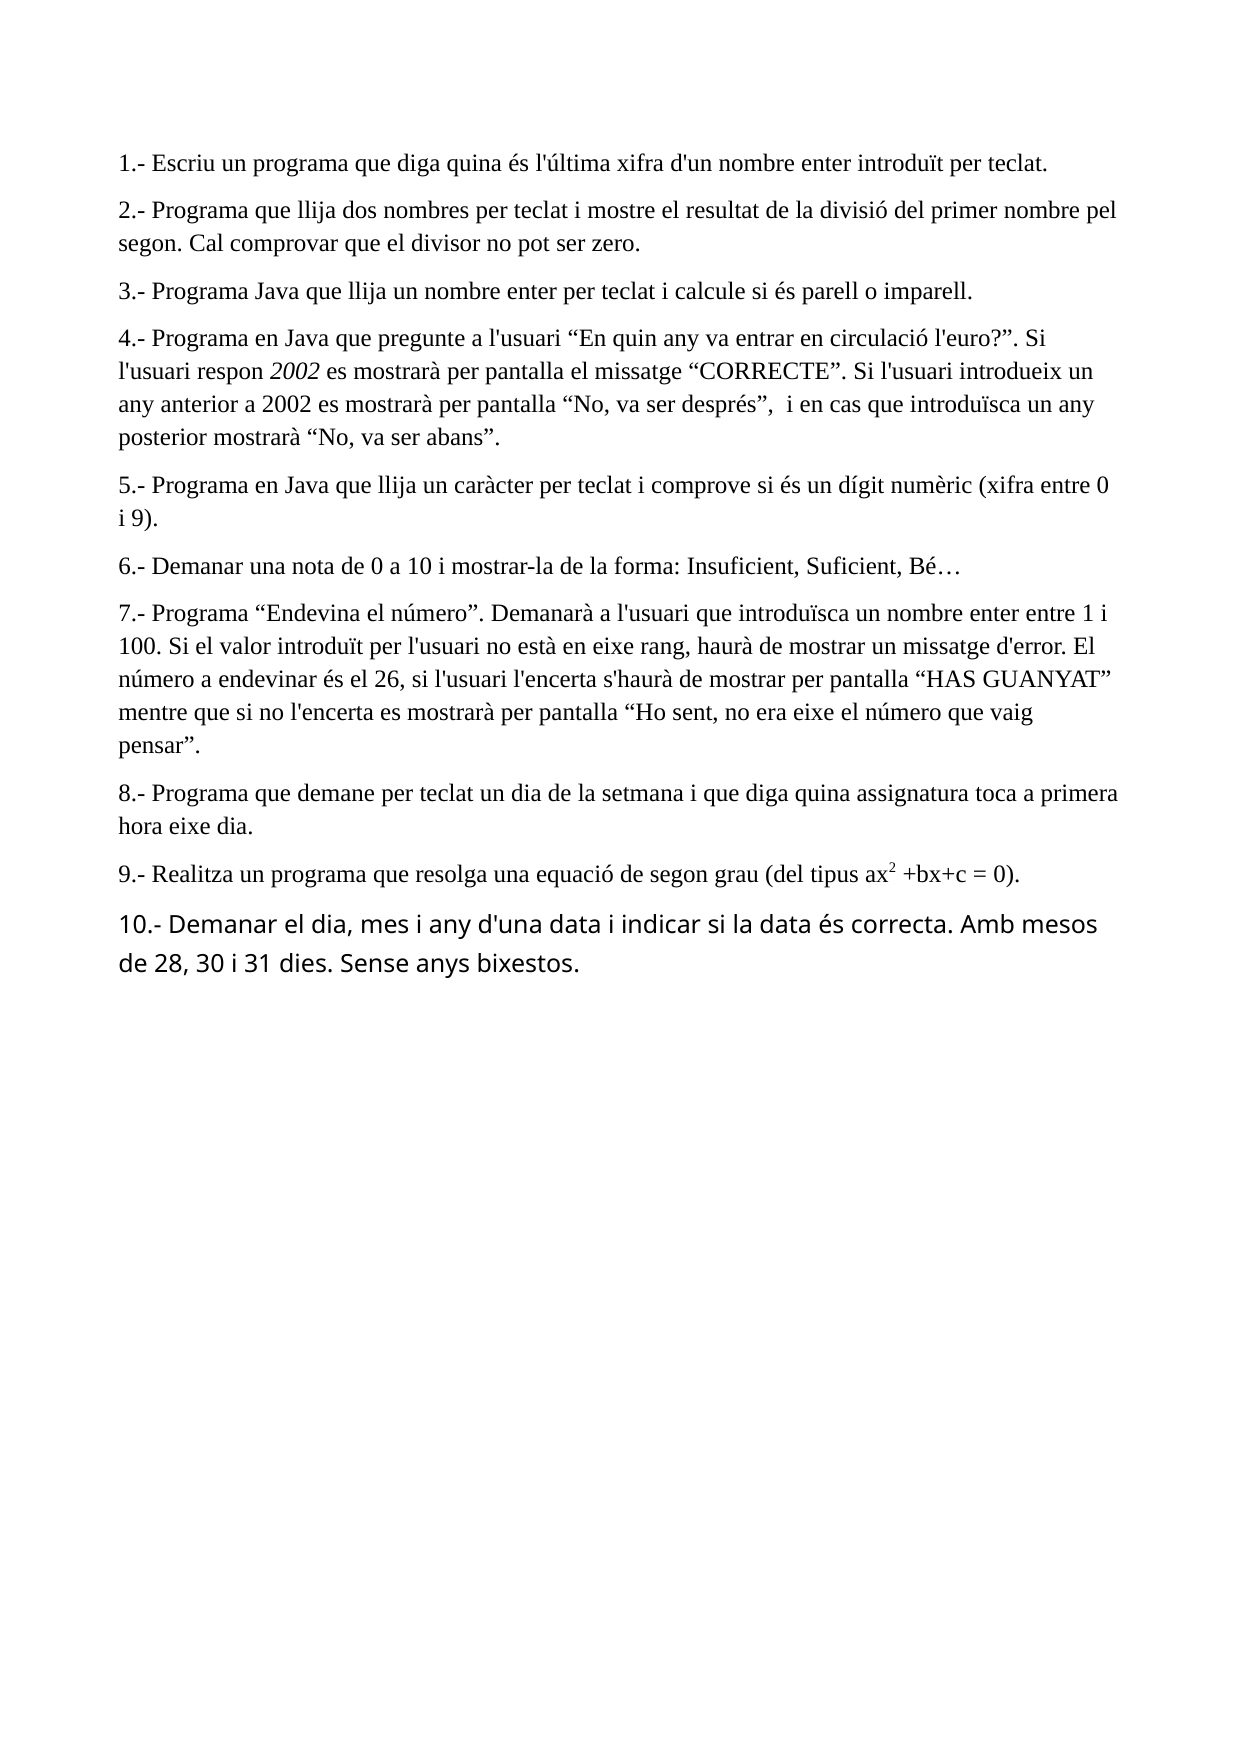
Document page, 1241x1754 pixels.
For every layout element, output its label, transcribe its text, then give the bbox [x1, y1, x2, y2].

text 6.- Demanar una nota de 0 a 10 i mostrar-la de la forma: Insuficient, Suficient, Bé… [118, 551, 1122, 579]
text 8.- Programa que demane per teclat un dia de la setmana i que diga quina assignatura toca a primera hora eixe dia. [118, 778, 1122, 840]
text 7.- Programa “Endevina el número”. Demanarà a l'usuari que introduïsca un nombre enter entre 1 i 100. Si el valor introduït per l'usuari no està en eixe rang, haurà de mostrar un missatge d'error. El número a endevinar és el 26, si l'usuari l'encerta s'haurà de mostrar per pantalla “HAS GUANYAT” mentre que si no l'encerta es mostrarà per pantalla “Ho sent, no era eixe el número que vaig pensar”. [118, 598, 1122, 759]
text 3.- Programa Java que llija un nombre enter per teclat i calcule si és parell o imparell. [118, 276, 1122, 304]
text 9.- Realitza un programa que resolga una equació de segon grau (del tipus ax2 +bx+c = 0). [118, 859, 1122, 887]
text 2.- Programa que llija dos nombres per teclat i mostre el resultat de la divisió del primer nombre pel segon. Cal comprovar que el divisor no pot ser zero. [118, 195, 1122, 257]
text 4.- Programa en Java que pregunte a l'usuari “En quin any va entrar en circulació l'euro?”. Si l'usuari respon 2002 es mostrarà per pantalla el missatge “CORRECTE”. Si l'usuari introdueix un any anterior a 2002 es mostrarà per pantalla “No, va ser després”, i en cas que introduïsca un any posterior mostrarà “No, va ser abans”. [118, 323, 1122, 451]
text 5.- Programa en Java que llija un caràcter per teclat i comprove si és un dígit numèric (xifra entre 0 i 9). [118, 470, 1122, 532]
text 10.- Demanar el dia, mes i any d'una data i indicar si la data és correcta. Amb mesos de 28, 30 i 31 dies. Sense anys bixestos. [118, 906, 1122, 979]
text 1.- Escriu un programa que diga quina és l'última xifra d'un nombre enter introduït per teclat. [118, 148, 1122, 176]
